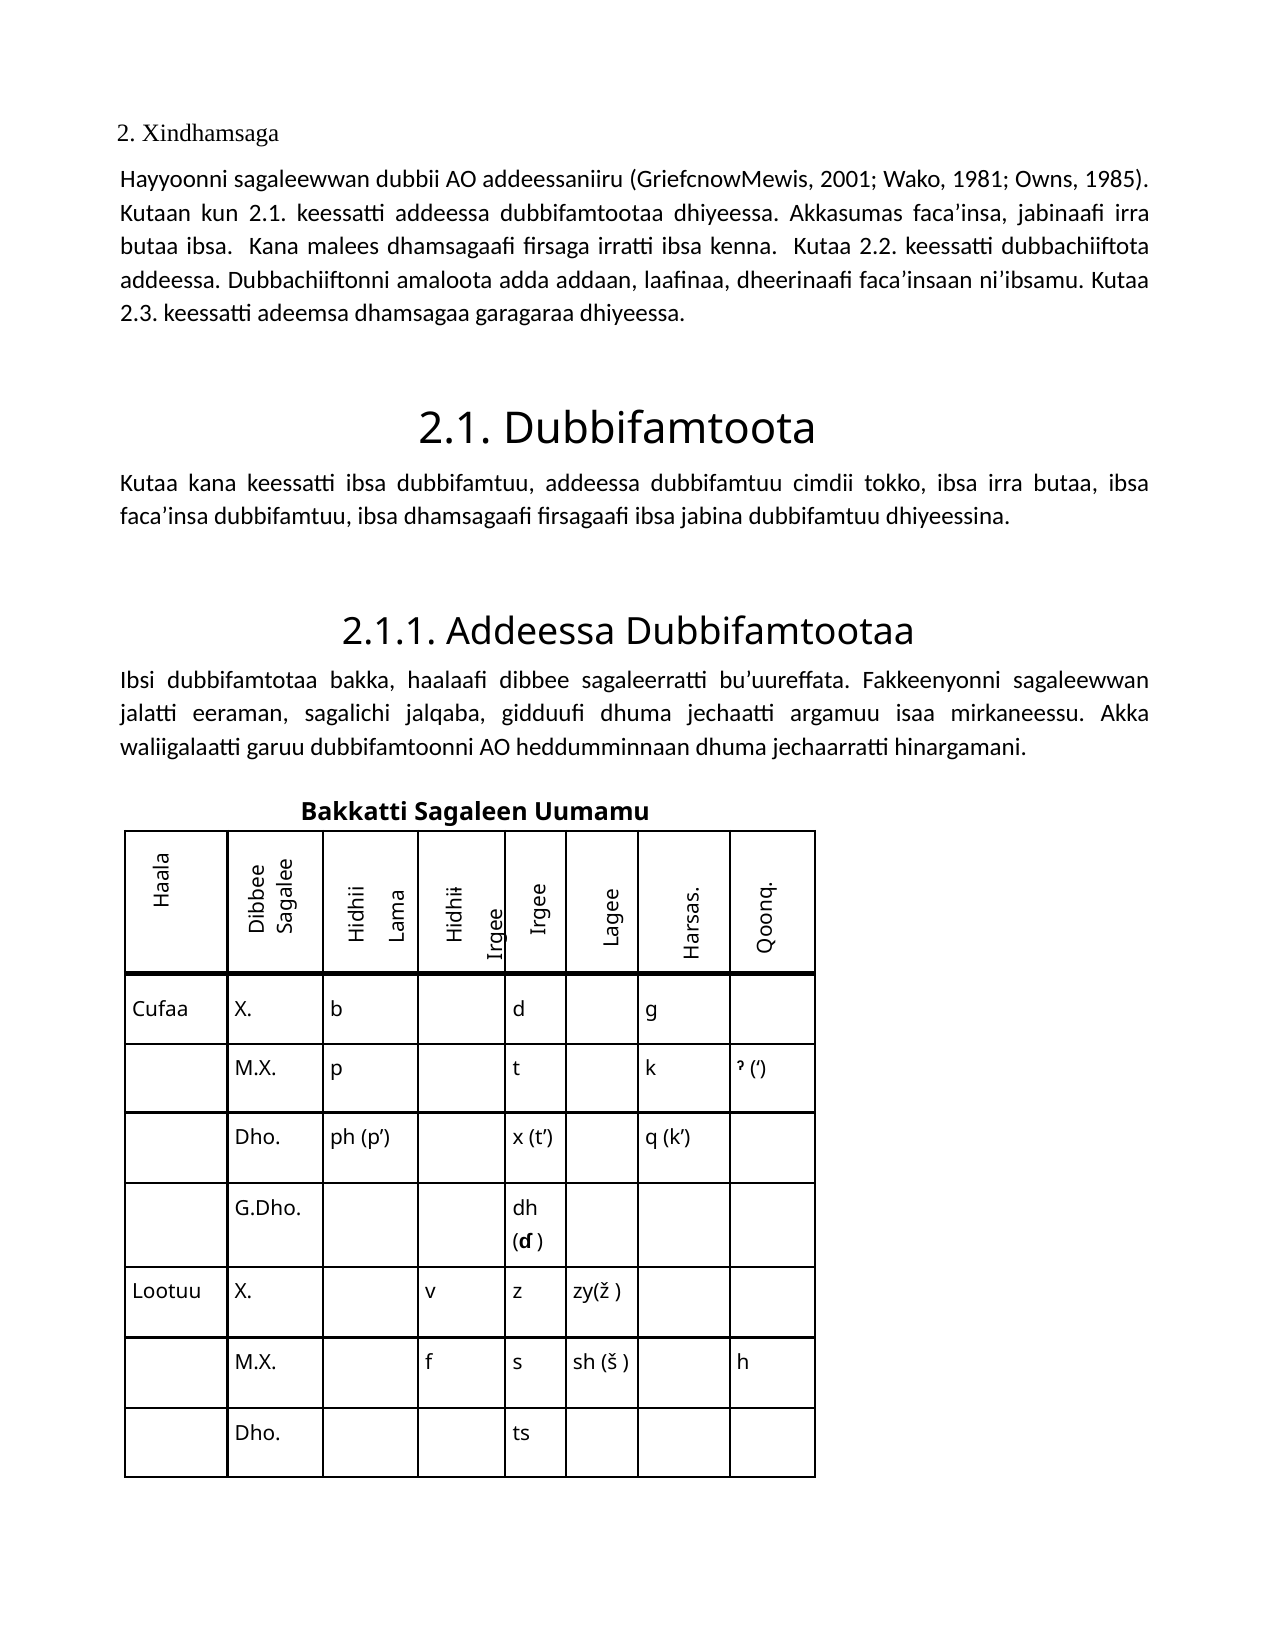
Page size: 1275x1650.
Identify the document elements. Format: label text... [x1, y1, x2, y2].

text 2. Xindhamsaga [117, 118, 1157, 147]
table_cell G.Dho. [229, 1184, 322, 1266]
table_cell s [506, 1339, 565, 1407]
table_cell [126, 1045, 226, 1111]
table_header [639, 832, 729, 971]
table_cell f [419, 1339, 478, 1407]
table_cell [324, 1268, 417, 1336]
table_cell b [324, 976, 417, 1042]
table_cell [419, 1409, 478, 1476]
table_cell [478, 1268, 504, 1336]
subtitle 2.1. Dubbifamtoota [143, 396, 1103, 456]
table_header [126, 832, 226, 971]
table_cell [639, 1409, 729, 1476]
table_cell M.X. [229, 1339, 322, 1407]
table_cell zy(ž ) [567, 1268, 637, 1336]
table_cell [731, 1184, 814, 1266]
table_header [478, 832, 504, 971]
table_cell [126, 1114, 226, 1182]
table_cell [419, 1184, 478, 1266]
table_cell [567, 1184, 637, 1266]
table_cell [567, 976, 637, 1042]
table_header [567, 832, 637, 971]
text Kutaa kana keessatti ibsa dubbifamtuu, addeessa dubbifamtuu cimdii tokko, ibsa irra butaa, ibsa faca’insa dubbifamtuu, ibsa dhamsagaafi firsagaafi ibsa jabina dubbifamtuu dhiyeessina. [120, 467, 1151, 531]
table_cell [731, 1409, 814, 1476]
subtitle Bakkatti Sagaleen Uumamu [117, 784, 1157, 830]
table_header [419, 832, 478, 971]
table_cell [639, 1268, 729, 1336]
text Ibsi dubbifamtotaa bakka, haalaafi dibbee sagaleerratti bu’uureffata. Fakkeenyonni sagaleewwan jalatti eeraman, sagalichi jalqaba, gidduufi dhuma jechaatti argamuu isaa mirkaneessu. Akka waliigalaatti garuu dubbifamtoonni AO heddumminnaan dhuma jechaarratti hinargamani. [120, 664, 1151, 761]
table_cell sh (š ) [567, 1339, 637, 1407]
table_cell dh (ɗ ) [506, 1184, 565, 1266]
table_cell [731, 1268, 814, 1336]
table_header [731, 832, 814, 971]
table_cell q (k’) [639, 1114, 729, 1182]
table_cell X. [229, 1268, 322, 1336]
table_cell [567, 1045, 637, 1111]
table_cell [324, 1339, 417, 1407]
table_cell d [506, 976, 565, 1042]
table_cell z [506, 1268, 565, 1336]
table_header [229, 832, 322, 971]
table_cell x (t’) [506, 1114, 565, 1182]
table_cell [639, 1184, 729, 1266]
table_cell [567, 1114, 637, 1182]
table_cell [478, 1045, 504, 1111]
table_cell p [324, 1045, 417, 1111]
subtitle 2.1.1. Addeessa Dubbifamtootaa [126, 604, 1140, 655]
table_cell [478, 1339, 504, 1407]
table_cell Dho. [229, 1114, 322, 1182]
table_cell [126, 1339, 226, 1407]
table_cell Cufaa [126, 976, 226, 1042]
table_cell [478, 1114, 504, 1182]
table_cell M.X. [229, 1045, 322, 1111]
table_cell X. [229, 976, 322, 1042]
table_cell t [506, 1045, 565, 1111]
table_cell [731, 1114, 814, 1182]
table_cell [419, 1045, 478, 1111]
table_cell [639, 1339, 729, 1407]
table_cell [126, 1409, 226, 1476]
table_header [506, 832, 565, 971]
table_cell g [639, 976, 729, 1042]
table_cell k [639, 1045, 729, 1111]
table_cell ph (p’) [324, 1114, 417, 1182]
table_cell [419, 1114, 478, 1182]
table_cell [731, 976, 814, 1042]
table_cell [567, 1409, 637, 1476]
table_cell [478, 976, 504, 1042]
table_cell Lootuu [126, 1268, 226, 1336]
table_cell ts [506, 1409, 565, 1476]
table_cell h [731, 1339, 814, 1407]
table_header [324, 832, 417, 971]
text Hayyoonni sagaleewwan dubbii AO addeessaniiru (GriefcnowMewis, 2001; Wako, 1981; Owns, 1985). Kutaan kun 2.1. keessatti addeessa dubbifamtootaa dhiyeessa. Akkasumas faca’insa, jabinaafi irra butaa ibsa. Kana malees dhamsagaafi firsaga irratti ibsa kenna. Kutaa 2.2. keessatti dubbachiiftota addeessa. Dubbachiiftonni amaloota adda addaan, laafinaa, dheerinaafi faca’insaan ni’ibsamu. Kutaa 2.3. keessatti adeemsa dhamsagaa garagaraa dhiyeessa. [120, 163, 1151, 328]
table_cell [478, 1409, 504, 1476]
table_cell Dho. [229, 1409, 322, 1476]
table_cell [324, 1409, 417, 1476]
table_cell [478, 1184, 504, 1266]
table_cell [324, 1184, 417, 1266]
table_cell [126, 1184, 226, 1266]
table_cell v [419, 1268, 478, 1336]
table_cell [419, 976, 478, 1042]
table_cell ˀ (‘) [731, 1045, 814, 1111]
